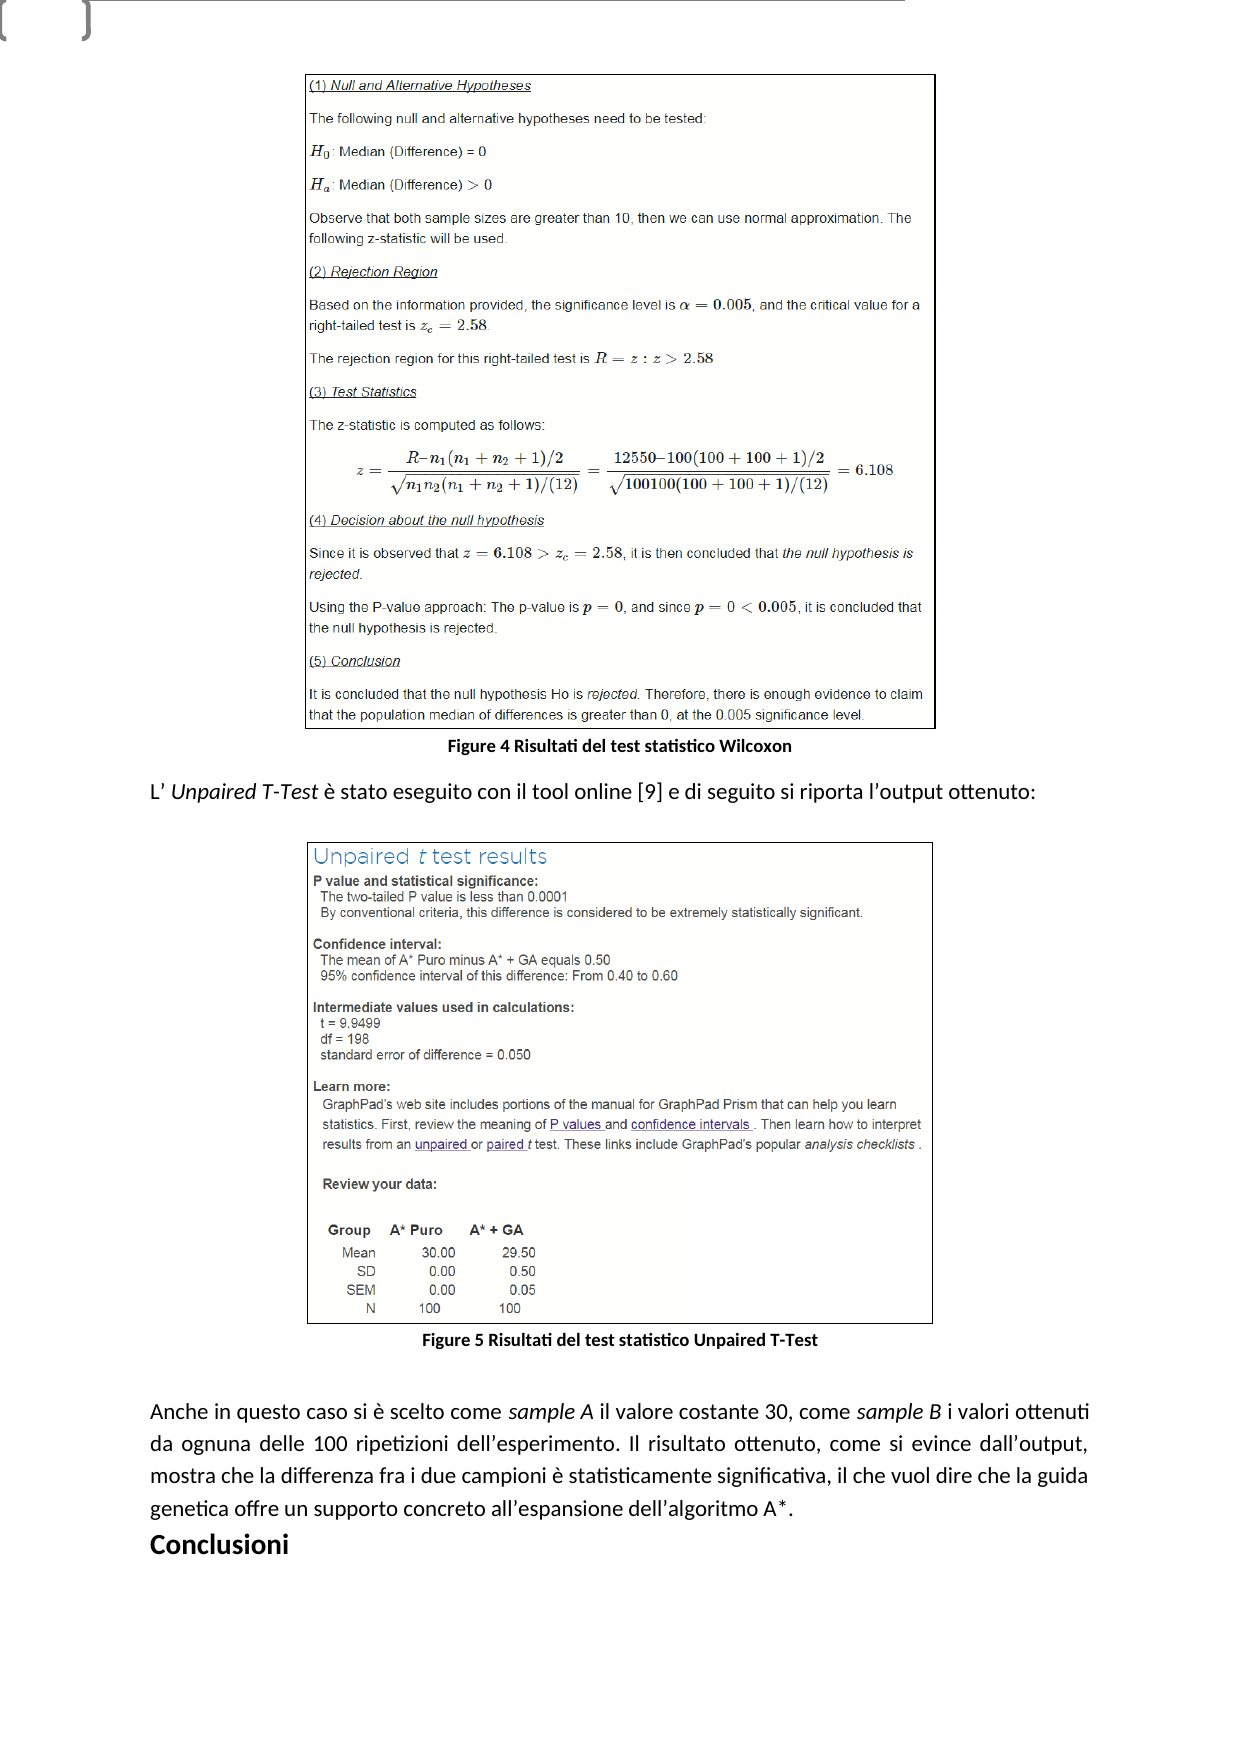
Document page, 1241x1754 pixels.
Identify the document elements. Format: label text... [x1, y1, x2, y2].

text Figure 4 Risultati del test statistico Wilcoxon [150, 734, 1090, 757]
text Figure 5 Risultati del test statistico Unpaired T-Test [150, 1328, 1090, 1351]
text Anche in questo caso si è scelto come sample A il valore costante 30, come sample B i valori ottenuti da ognuna delle 100 ripetizioni dell’esperimento. Il risultato ottenuto, come si evince dall’output, mostra che la differenza fra i due campioni è statisticamente significativa, il che vuol dire che la guida genetica offre un supporto concreto all’espansione dell’algoritmo A*. [150, 1397, 1090, 1522]
text Conclusioni [150, 1526, 1090, 1562]
text L’ Unpaired T-Test è stato eseguito con il tool online [9] e di seguito si riporta l’output ottenuto: [150, 777, 1090, 806]
